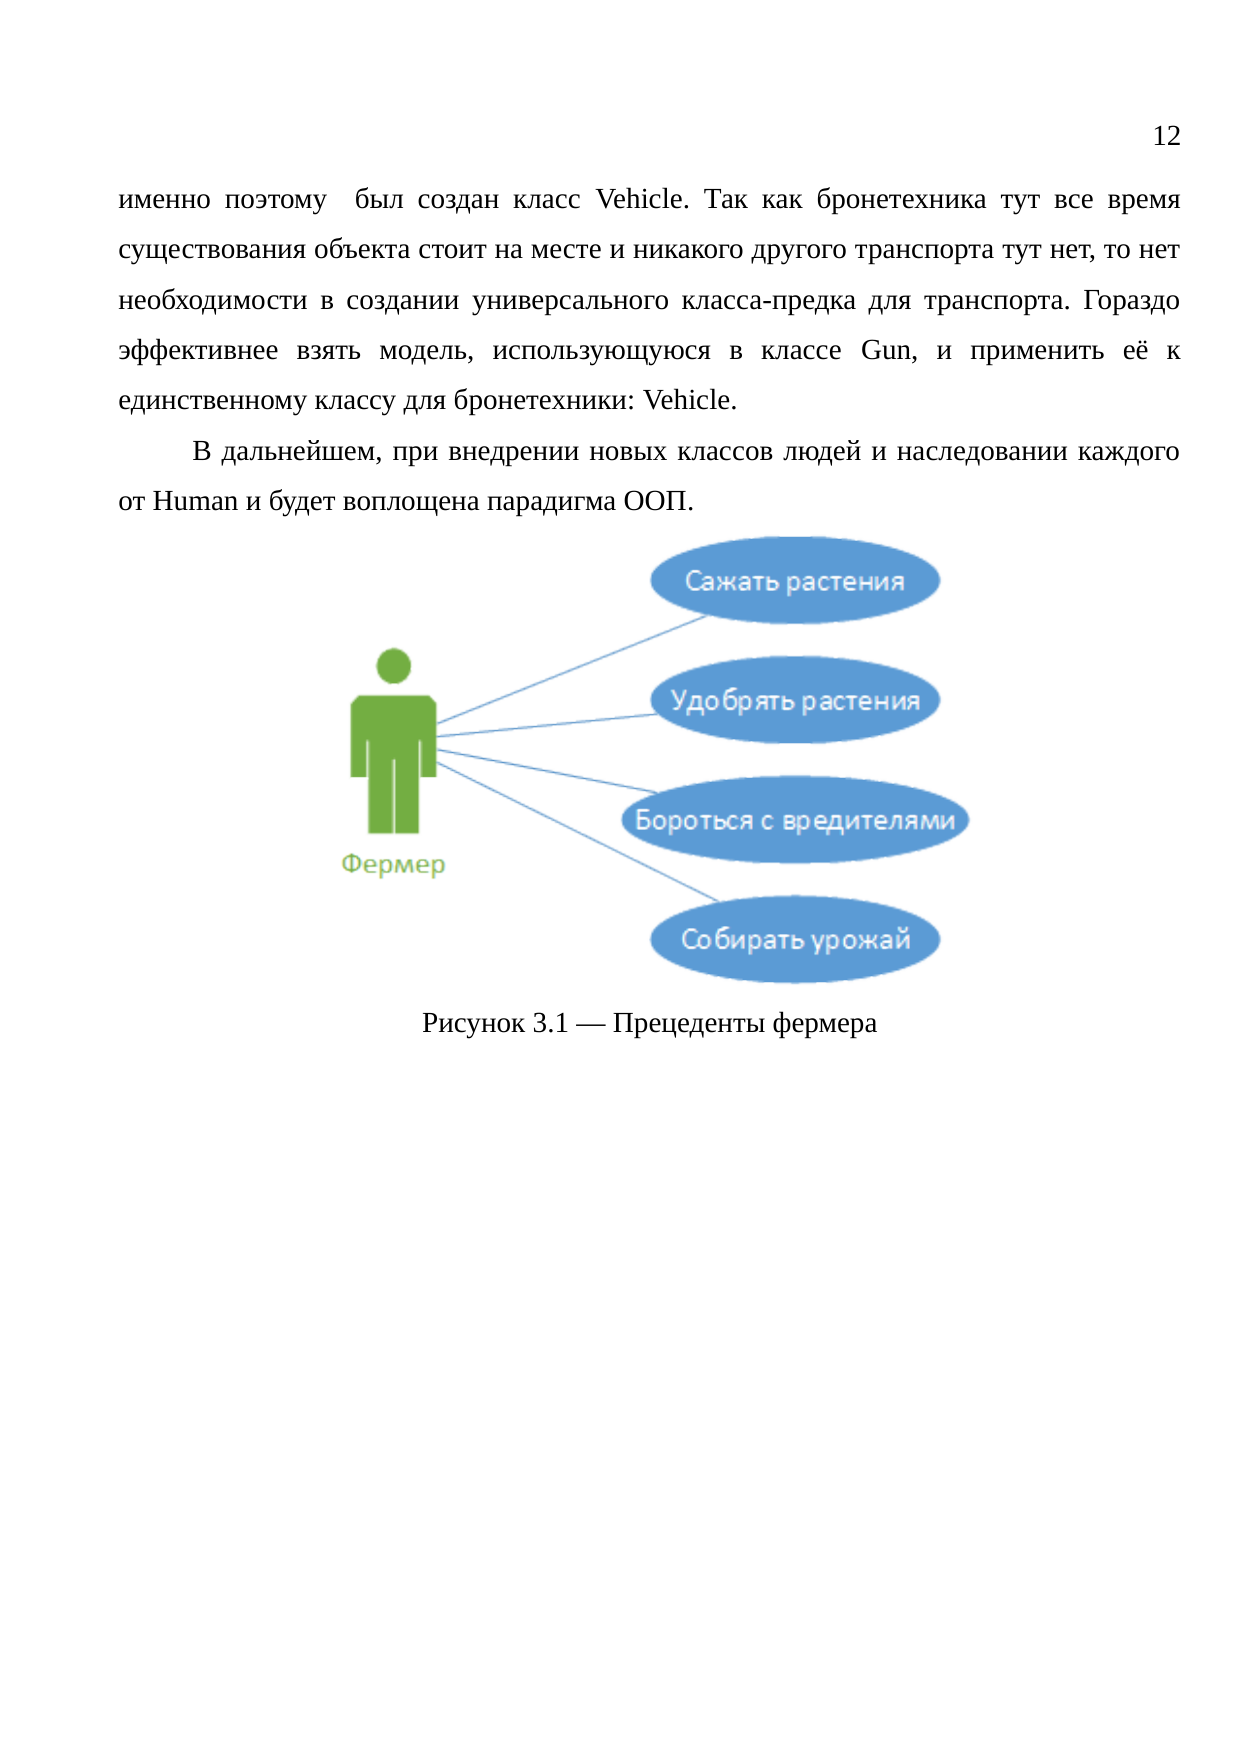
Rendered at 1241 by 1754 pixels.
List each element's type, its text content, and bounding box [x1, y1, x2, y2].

text именно поэтому был создан класс Vehicle. Так как бронетехника тут все время существования объекта стоит на месте и никакого другого транспорта тут нет, то нет необходимости в создании универсального класса-предка для транспорта. Гораздо эффективнее взять модель, использующуюся в классе Gun, и применить её к единственному классу для бронетехники: Vehicle. [118, 181, 1181, 416]
text Рисунок 2.1 — Прецеденты фермера [325, 989, 974, 1038]
picture [324, 533, 975, 989]
text В дальнейшем, при внедрении новых классов людей и наследовании каждого от Human и будет воплощена парадигма ООП. [118, 433, 1181, 517]
